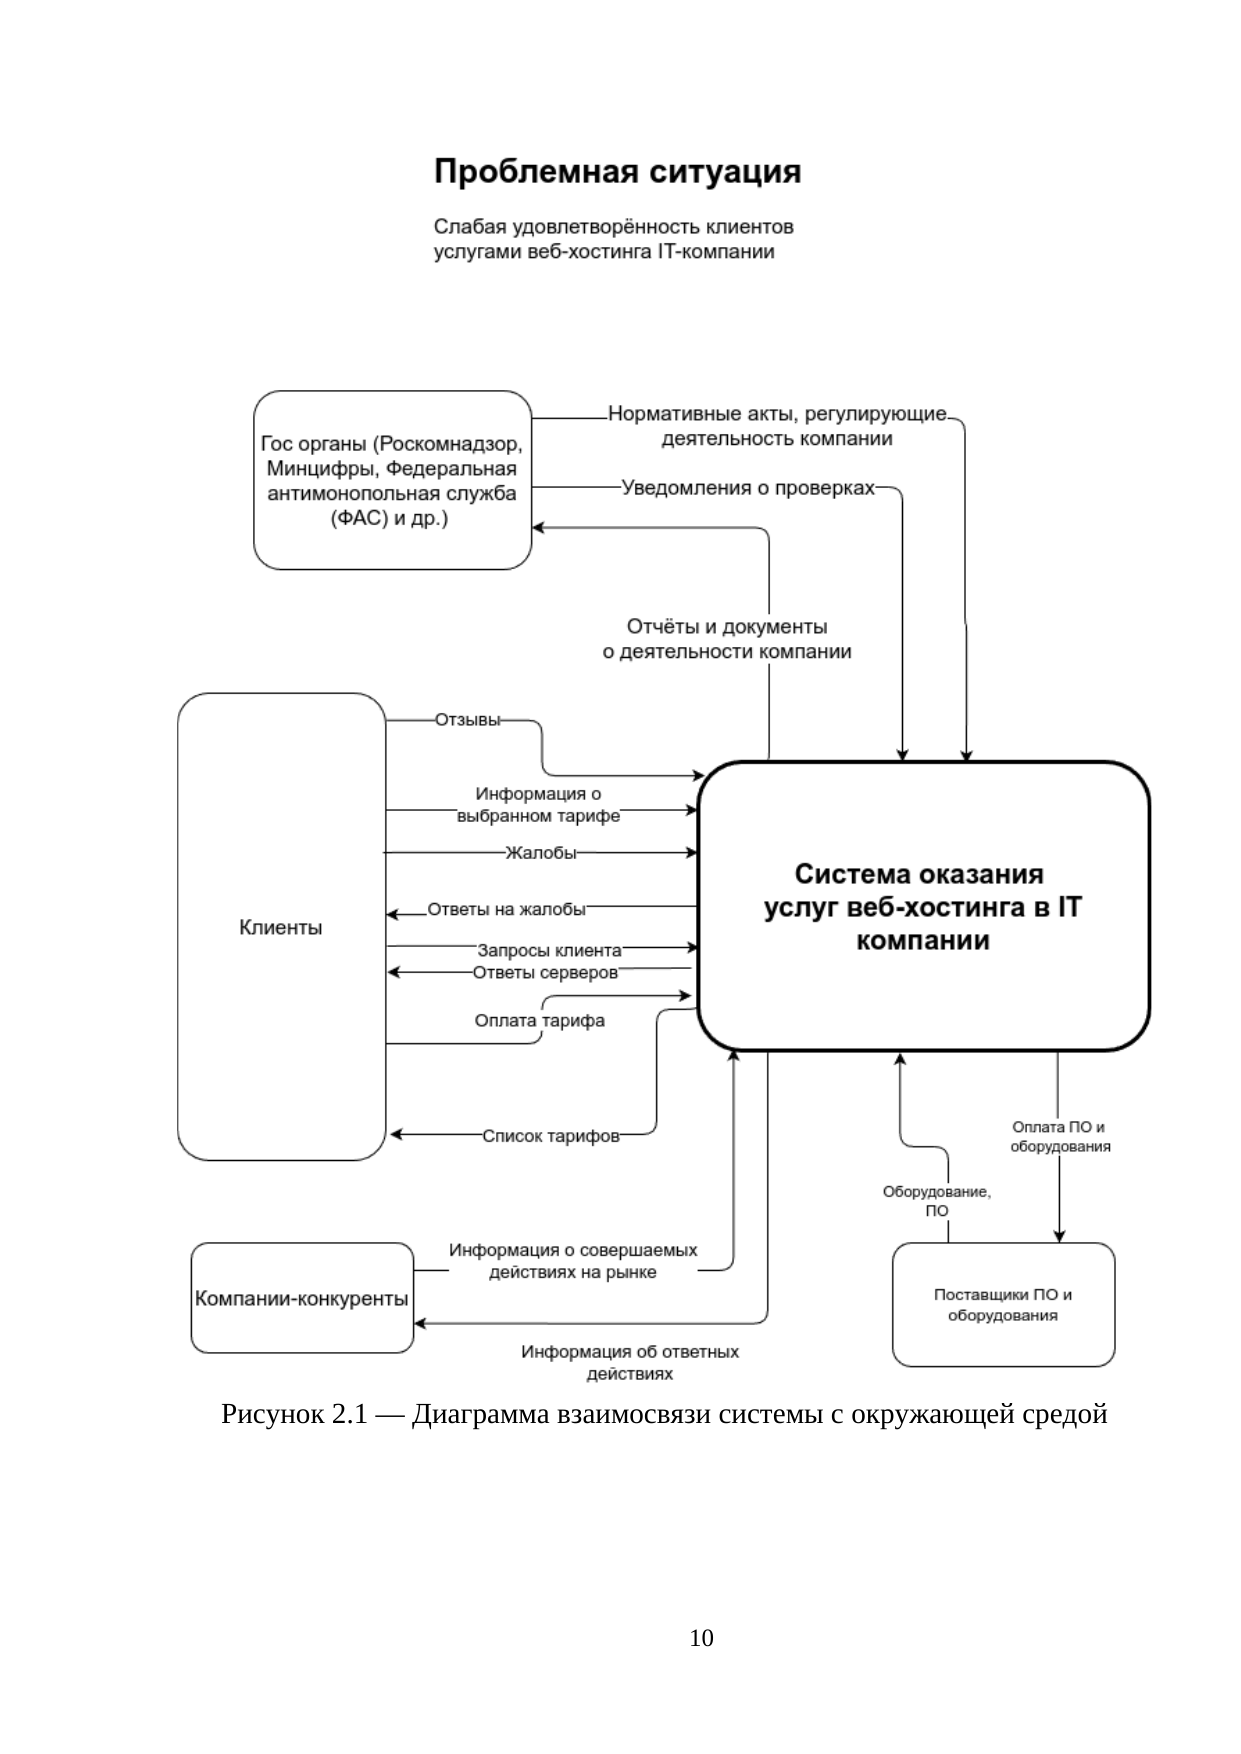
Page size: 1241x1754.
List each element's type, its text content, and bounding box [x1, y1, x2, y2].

text Рисунок 2.1 — Диаграмма взаимосвязи системы с окружающей средой [177, 1384, 1152, 1430]
picture [177, 143, 1152, 1384]
